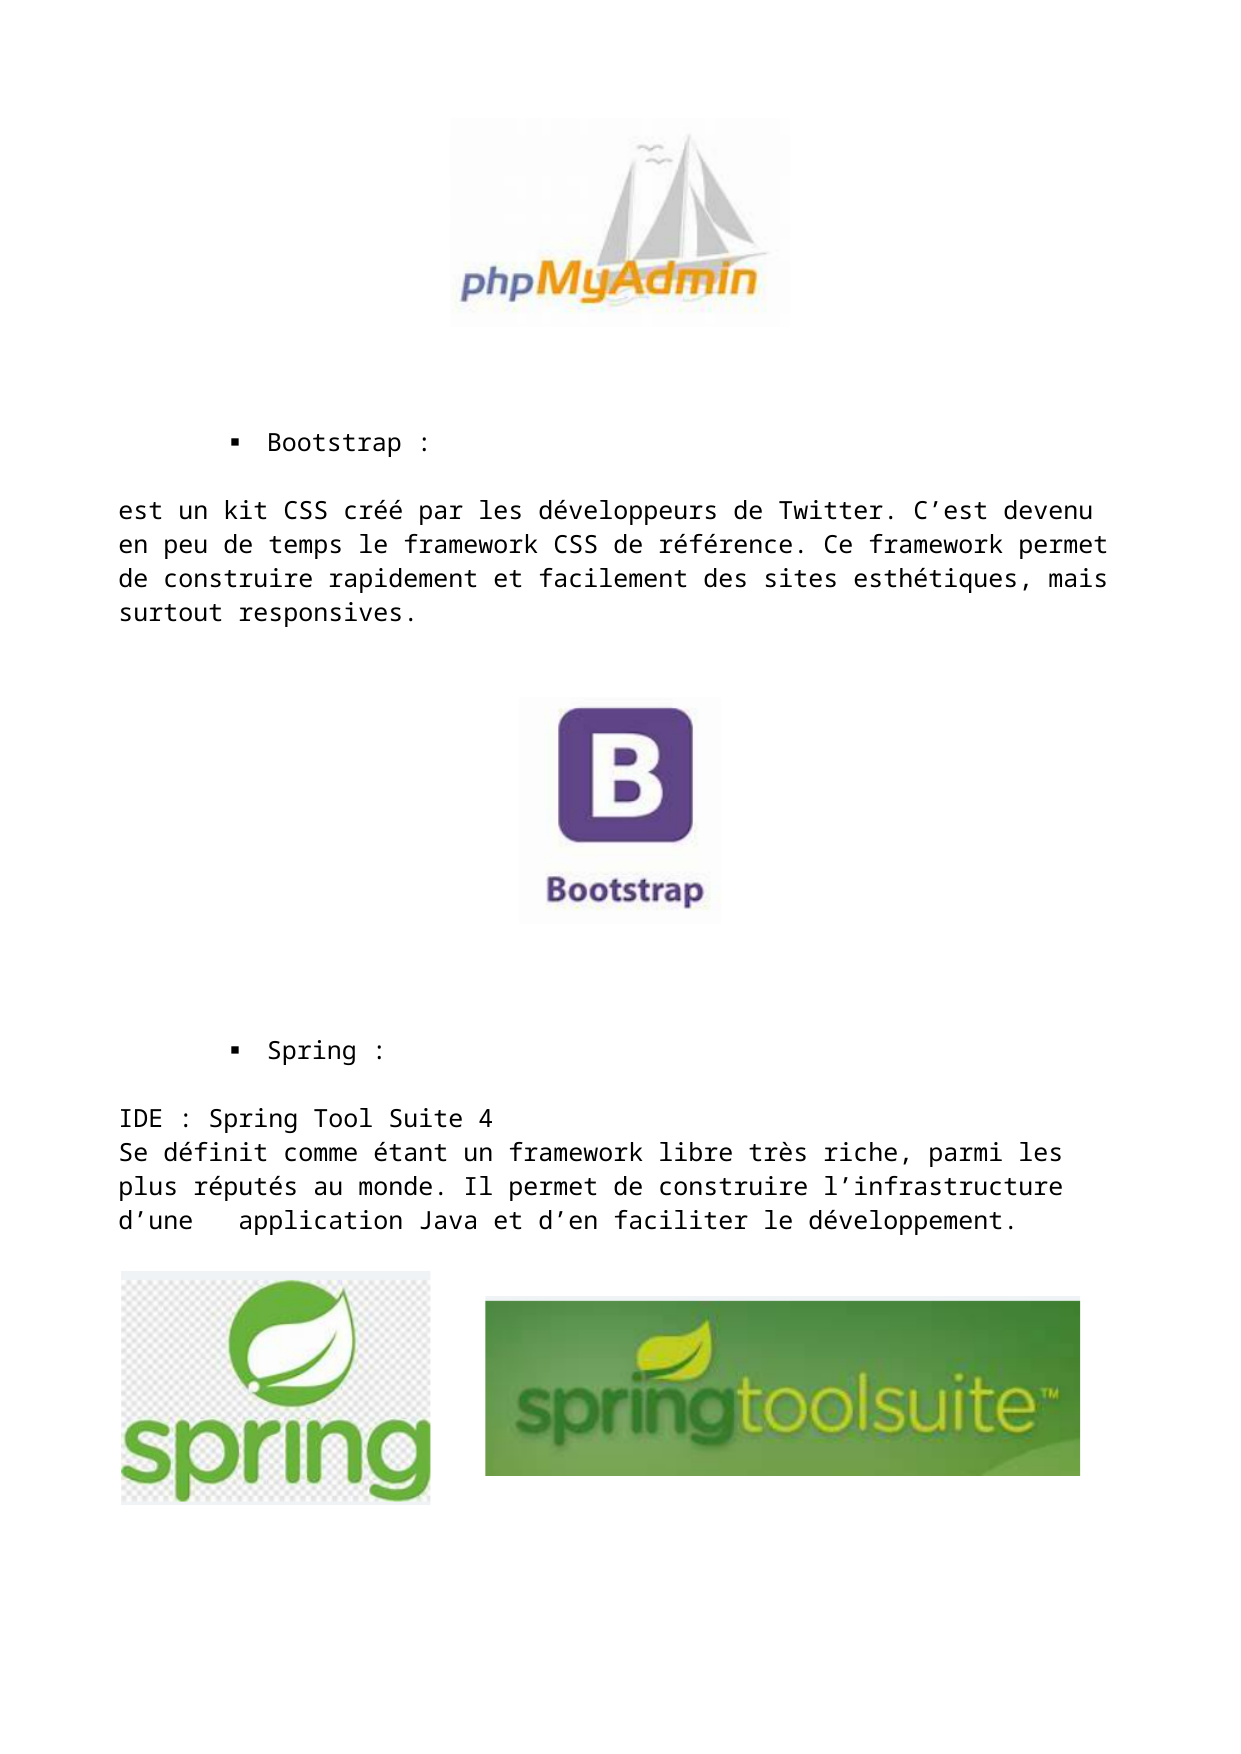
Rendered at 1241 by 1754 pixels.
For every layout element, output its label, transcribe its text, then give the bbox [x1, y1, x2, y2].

picture [450, 118, 790, 327]
text IDE : Spring Tool Suite 4 [118, 1101, 1122, 1135]
picture [518, 697, 722, 924]
picture [485, 1296, 1081, 1476]
list Bootstrap : [229, 425, 1122, 459]
picture [120, 1271, 435, 1505]
text est un kit CSS créé par les développeurs de Twitter. C’est devenu en peu de temps le framework CSS de référence. Ce framework permet de construire rapidement et facilement des sites esthétiques, mais surtout responsives. [118, 493, 1122, 629]
text Se définit comme étant un framework libre très riche, parmi les plus réputés au monde. Il permet de construire l’infrastructure d’une application Java et d’en faciliter le développement. [118, 1135, 1122, 1237]
list Spring : [229, 1032, 1122, 1067]
